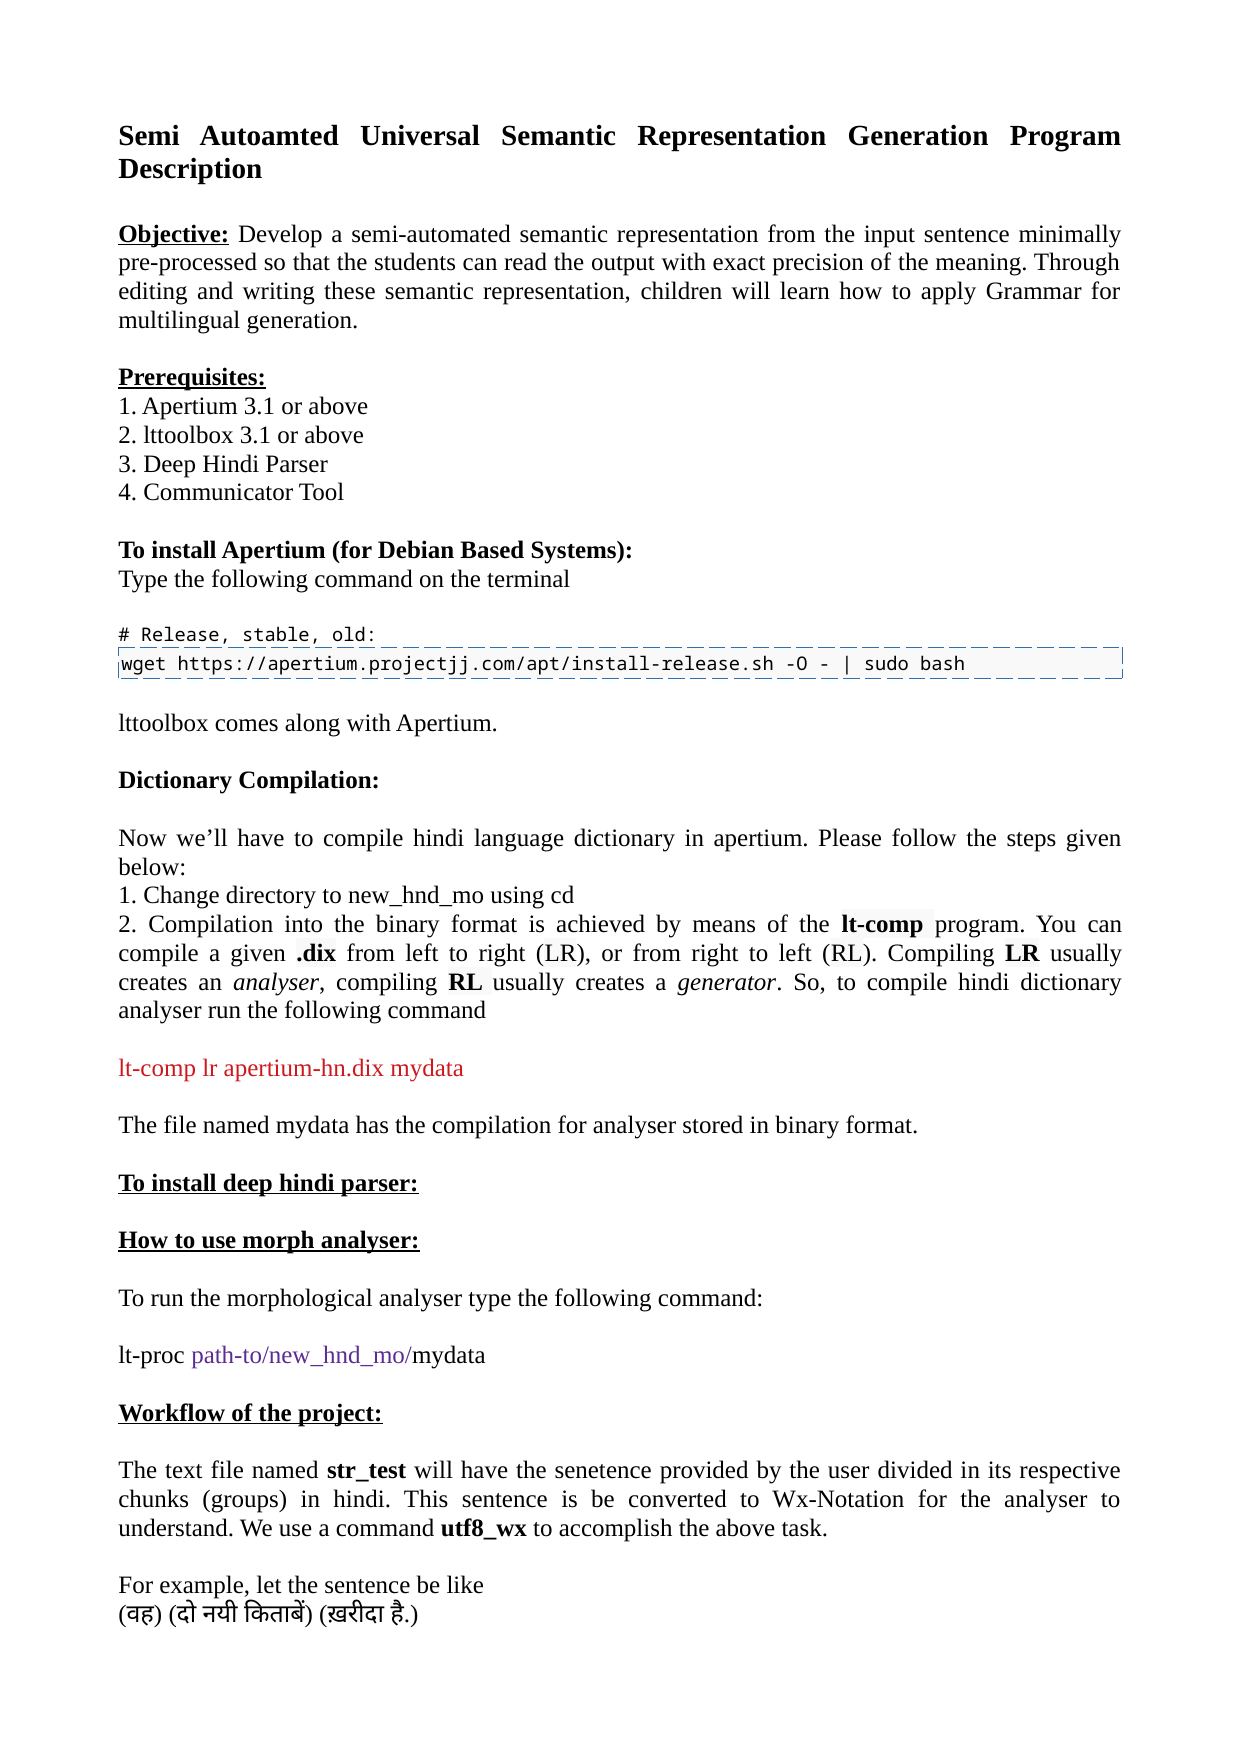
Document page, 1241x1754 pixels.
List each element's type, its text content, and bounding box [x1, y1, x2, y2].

text 4. Communicator Tool [118, 477, 1122, 506]
text The text file named str_test will have the senetence provided by the user divided in its respective chunks (groups) in hindi. This sentence is be converted to Wx-Notation for the analyser to understand. We use a command utf8_wx to accomplish the above task. [118, 1455, 1122, 1542]
text Workflow of the project: [118, 1398, 1122, 1427]
text The file named mydata has the compilation for analyser stored in binary format. [118, 1110, 1122, 1139]
text 3. Deep Hindi Parser [118, 449, 1122, 477]
text 2. Compilation into the binary format is achieved by means of the lt-comp program. You can compile a given .dix from left to right (LR), or from right to left (RL). Compiling LR usually creates an analyser, compiling RL usually creates a generator. So, to compile hindi dictionary analyser run the following command [118, 909, 1122, 1024]
text Type the following command on the terminal [118, 564, 1122, 592]
text For example, let the sentence be like [118, 1570, 1122, 1599]
text wget https://apertium.projectjj.com/apt/install-release.sh -O - | sudo bash [118, 647, 1122, 678]
text (वह) (दो नयी किताबें) (ख़रीदा है.) [118, 1599, 1122, 1633]
text 2. lttoolbox 3.1 or above [118, 420, 1122, 449]
text To install Apertium (for Debian Based Systems): [118, 535, 1122, 564]
text lttoolbox comes along with Apertium. [118, 708, 1122, 737]
text To run the morphological analyser type the following command: [118, 1283, 1122, 1312]
text 1. Change directory to new_hnd_mo using cd [118, 880, 1122, 909]
text lt-proc path-to/new_hnd_mo/mydata [118, 1340, 1122, 1369]
text Objective: Develop a semi-automated semantic representation from the input sentence minimally pre-processed so that the students can read the output with exact precision of the meaning. Through editing and writing these semantic representation, children will learn how to apply Grammar for multilingual generation. [118, 219, 1122, 334]
text Dictionary Compilation: [118, 765, 1122, 794]
text # Release, stable, old: [118, 621, 1122, 647]
text Prerequisites: [118, 362, 1122, 391]
text 1. Apertium 3.1 or above [118, 391, 1122, 420]
text How to use morph analyser: [118, 1225, 1122, 1254]
text Now we’ll have to compile hindi language dictionary in apertium. Please follow the steps given below: [118, 823, 1122, 880]
text To install deep hindi parser: [118, 1168, 1122, 1197]
text Semi Autoamted Universal Semantic Representation Generation Program Description [118, 118, 1122, 185]
text lt-comp lr apertium-hn.dix mydata [118, 1053, 1122, 1082]
